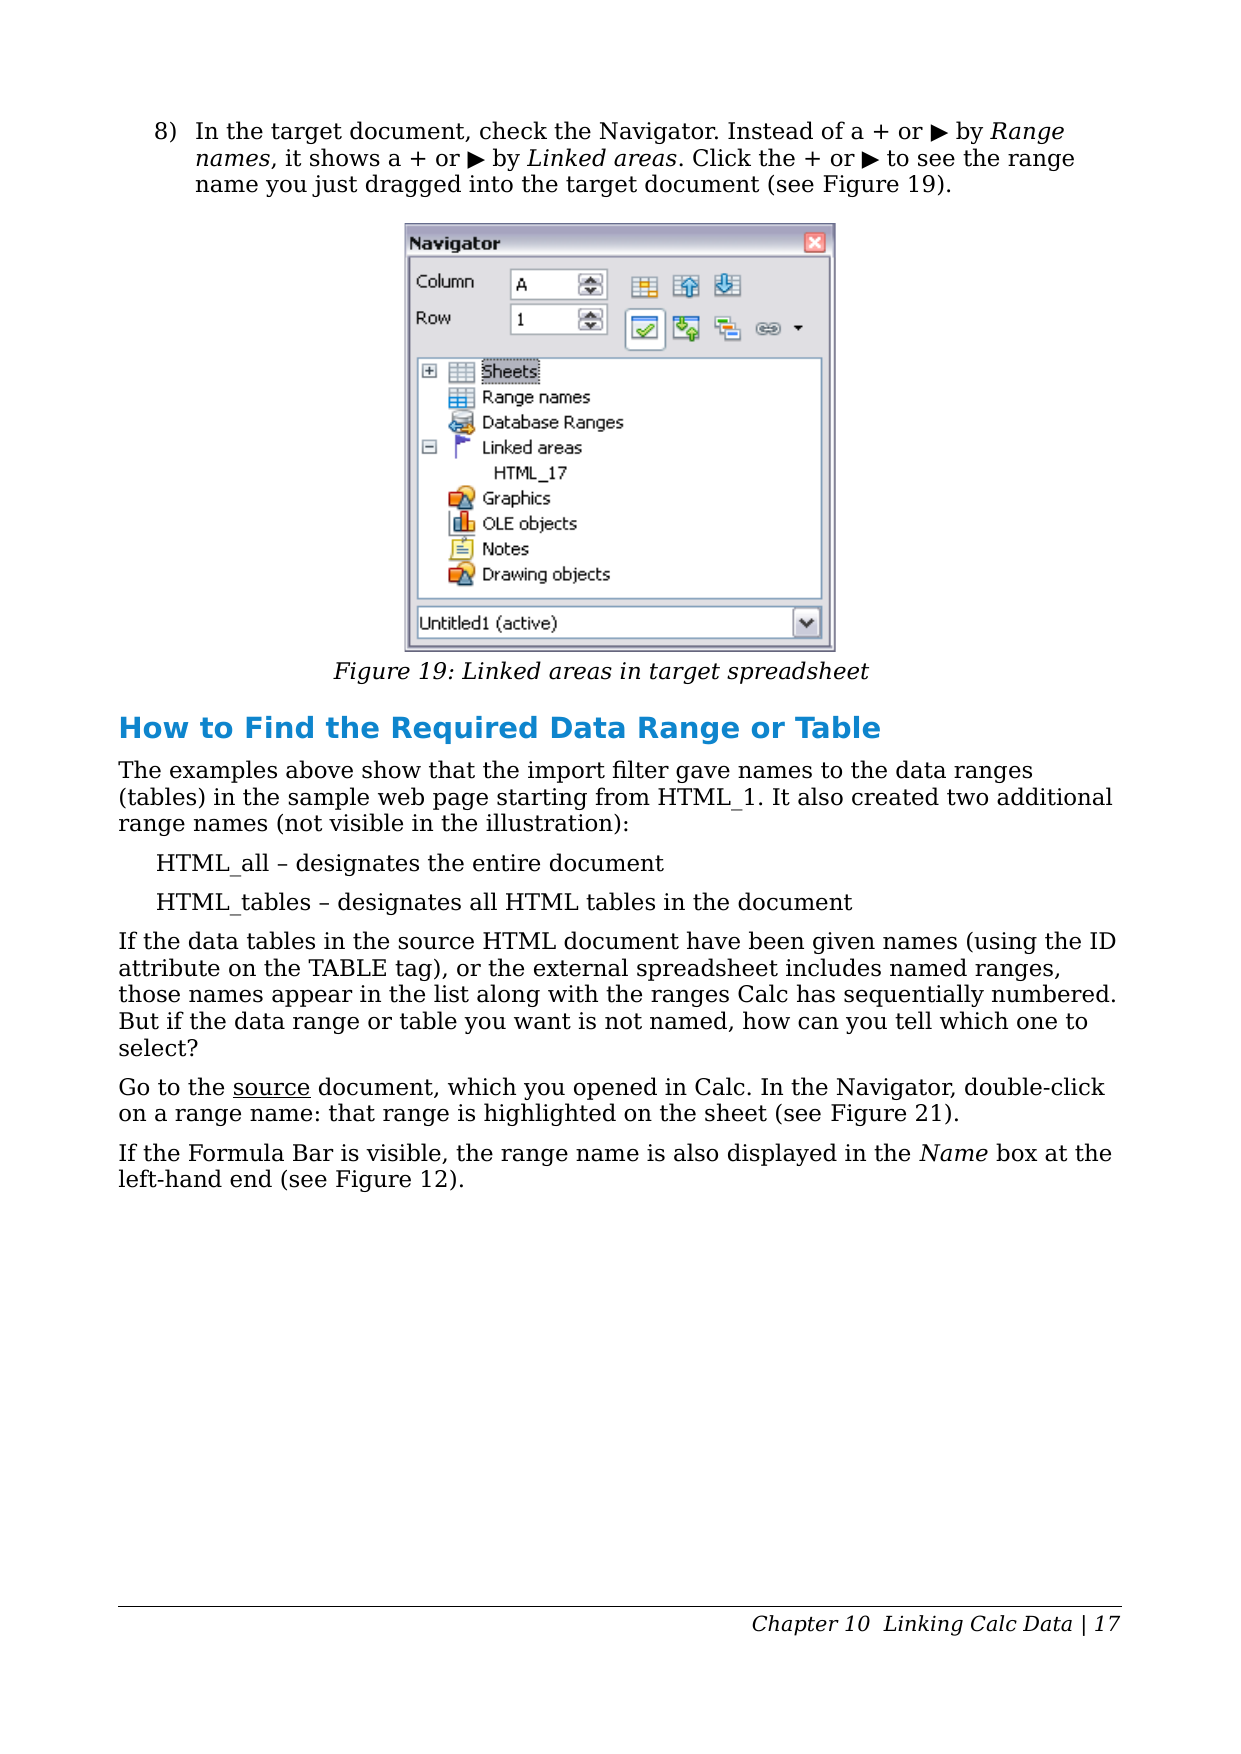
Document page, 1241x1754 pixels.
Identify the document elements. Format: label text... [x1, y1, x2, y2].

text HTML_all – designates the entire document [156, 850, 1122, 876]
text If the Formula Bar is visible, the range name is also displayed in the Name box at the left-hand end (see Figure 12). [118, 1140, 1122, 1193]
text Go to the source document, which you opened in Calc. In the Navigator, double-click on a range name: that range is highlighted on the sheet (see Figure 21). [118, 1074, 1122, 1127]
text The examples above show that the import filter gave names to the data ranges (tables) in the sample web page starting from HTML_1. It also created two additional range names (not visible in the illustration): [118, 757, 1122, 837]
text HTML_tables – designates all HTML tables in the document [156, 889, 1122, 916]
text Figure 19: Linked areas in target spreadsheet [333, 658, 907, 685]
text If the data tables in the source HTML document have been given names (using the ID attribute on the TABLE tag), or the external spreadsheet includes named ranges, those names appear in the list along with the ranges Calc has sequentially numbered. But if the data range or table you want is not named, how can you tell which one to select? [118, 928, 1122, 1061]
picture [404, 223, 836, 652]
subtitle How to Find the Required Data Range or Table [118, 711, 1122, 745]
list In the target document, check the Navigator. Instead of a + or ▶ by Range names, it shows a + or ▶ by Linked areas. Click the + or ▶ to see the range name you just dragged into the target document (see Figure 19). [177, 118, 1122, 198]
